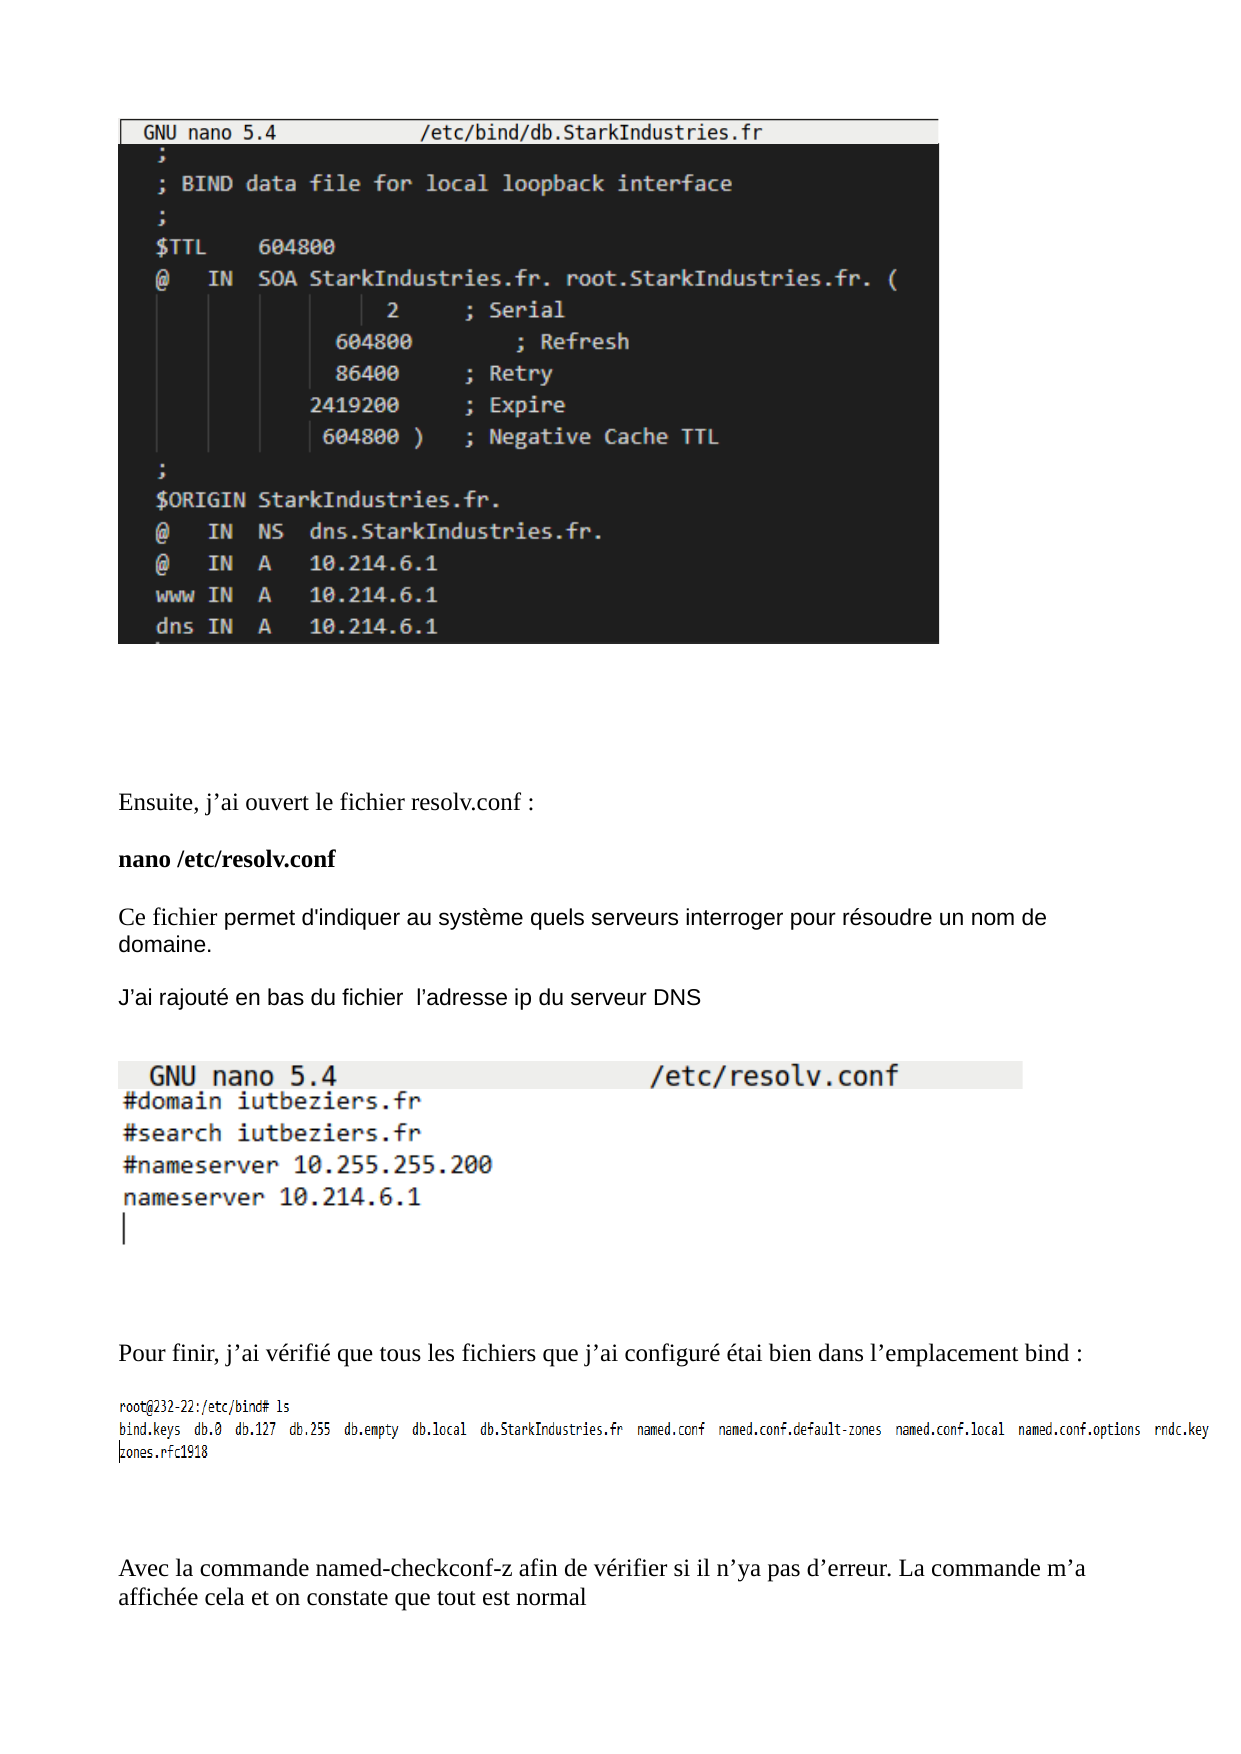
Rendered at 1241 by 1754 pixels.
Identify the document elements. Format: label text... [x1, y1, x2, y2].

text Avec la commande named-checkconf-z afin de vérifier si il n’ya pas d’erreur. La commande m’a affichée cela et on constate que tout est normal [118, 1553, 1122, 1611]
text Ensuite, j’ai ouvert le fichier resolv.conf : [118, 787, 1122, 816]
text Pour finir, j’ai vérifié que tous les fichiers que j’ai configuré étai bien dans l’emplacement bind : [118, 1338, 1122, 1366]
text J’ai rajouté en bas du fichier l’adresse ip du serveur DNS [118, 983, 1122, 1010]
text Ce fichier permet d'indiquer au système quels serveurs interroger pour résoudre un nom de domaine. [118, 902, 1122, 957]
text nano /etc/resolv.conf [118, 844, 1122, 873]
